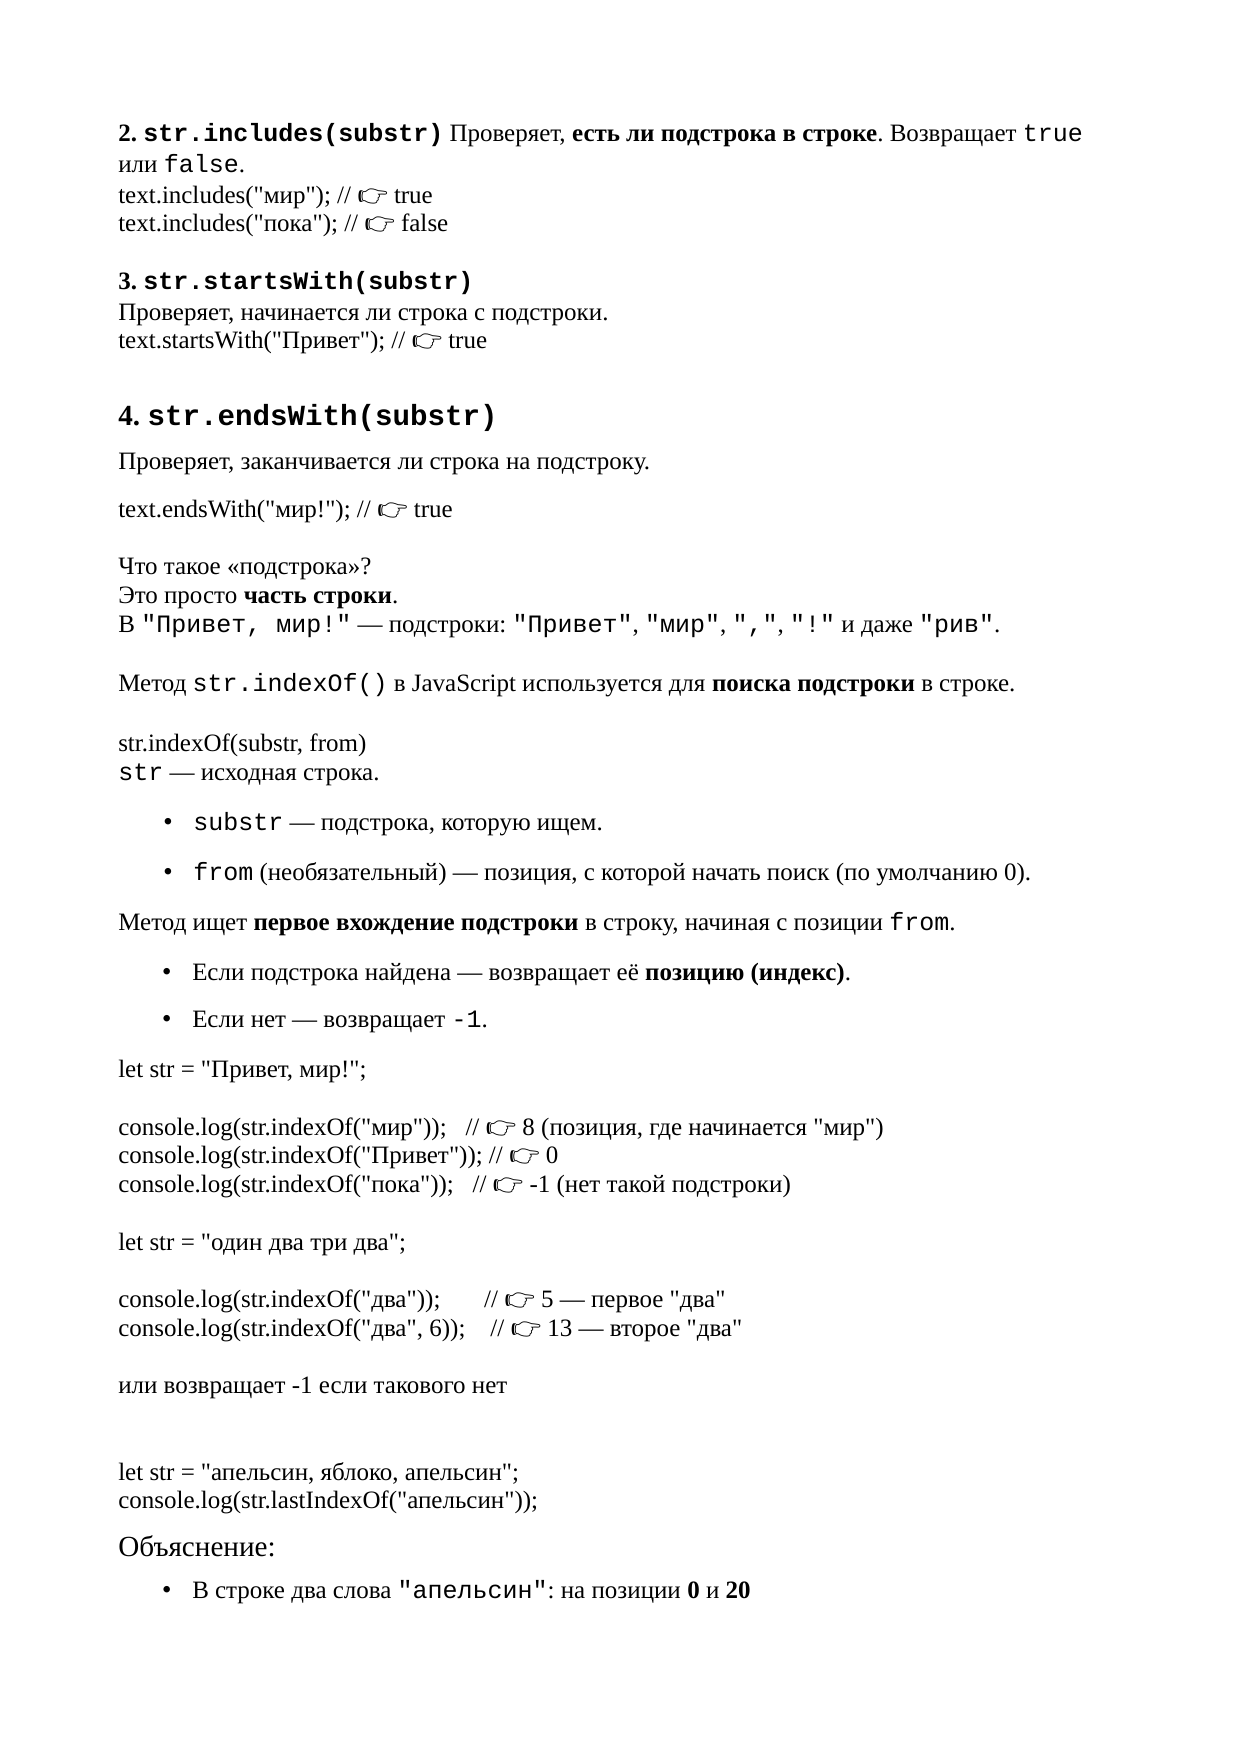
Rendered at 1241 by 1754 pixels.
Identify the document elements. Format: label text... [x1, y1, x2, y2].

text text.includes("пока"); // 👉 false [118, 208, 1122, 237]
text console.log(str.indexOf("два")); // 👉 5 — первое "два" [118, 1284, 1122, 1313]
text console.log(str.indexOf("пока")); // 👉 -1 (нет такой подстроки) [118, 1169, 1122, 1198]
text console.log(str.indexOf("два", 6)); // 👉 13 — второе "два" [118, 1313, 1122, 1342]
list Если нет — возвращает -1. [162, 1004, 1122, 1035]
text Проверяет, начинается ли строка с подстроки. [118, 297, 1122, 326]
list В строке два слова "апельсин": на позиции 0 и 20 [162, 1575, 1122, 1606]
text let str = "один два три два"; [118, 1227, 1122, 1256]
text console.log(str.indexOf("Привет")); // 👉 0 [118, 1141, 1122, 1169]
text text.startsWith("Привет"); // 👉 true [118, 326, 1122, 354]
text console.log(str.lastIndexOf("апельсин")); [118, 1486, 1122, 1514]
text Метод str.indexOf() в JavaScript используется для поиска подстроки в строке. [118, 668, 1122, 699]
text let str = "Привет, мир!"; [118, 1054, 1122, 1083]
subtitle Объяснение: [118, 1529, 1122, 1562]
text str — исходная строка. [118, 757, 1122, 788]
text 3. str.startsWith(substr) [118, 266, 1122, 297]
text Что такое «подстрока»? [118, 551, 1122, 580]
text Метод ищет первое вхождение подстроки в строку, начиная с позиции from. [118, 907, 1122, 938]
list Если подстрока найдена — возвращает её позицию (индекс). [162, 957, 1122, 986]
text let str = "апельсин, яблоко, апельсин"; [118, 1457, 1122, 1486]
text 2. str.includes(substr) Проверяет, есть ли подстрока в строке. Возвращает true или false. [118, 118, 1122, 180]
text console.log(str.indexOf("мир")); // 👉 8 (позиция, где начинается "мир") [118, 1112, 1122, 1141]
text text.endsWith("мир!"); // 👉 true [118, 494, 1122, 523]
text str.indexOf(substr, from) [118, 728, 1122, 757]
subtitle 4. str.endsWith(substr) [118, 398, 1122, 434]
text Это просто часть строки. В "Привет, мир!" — подстроки: "Привет", "мир", ",", "!" и даже "рив". [118, 580, 1122, 640]
text или возвращает -1 если такового нет [118, 1371, 1122, 1399]
text Проверяет, заканчивается ли строка на подстроку. [118, 446, 1122, 475]
list substr — подстрока, которую ищем. [164, 807, 1122, 838]
list from (необязательный) — позиция, с которой начать поиск (по умолчанию 0). [164, 857, 1122, 888]
text text.includes("мир"); // 👉 true [118, 180, 1122, 208]
